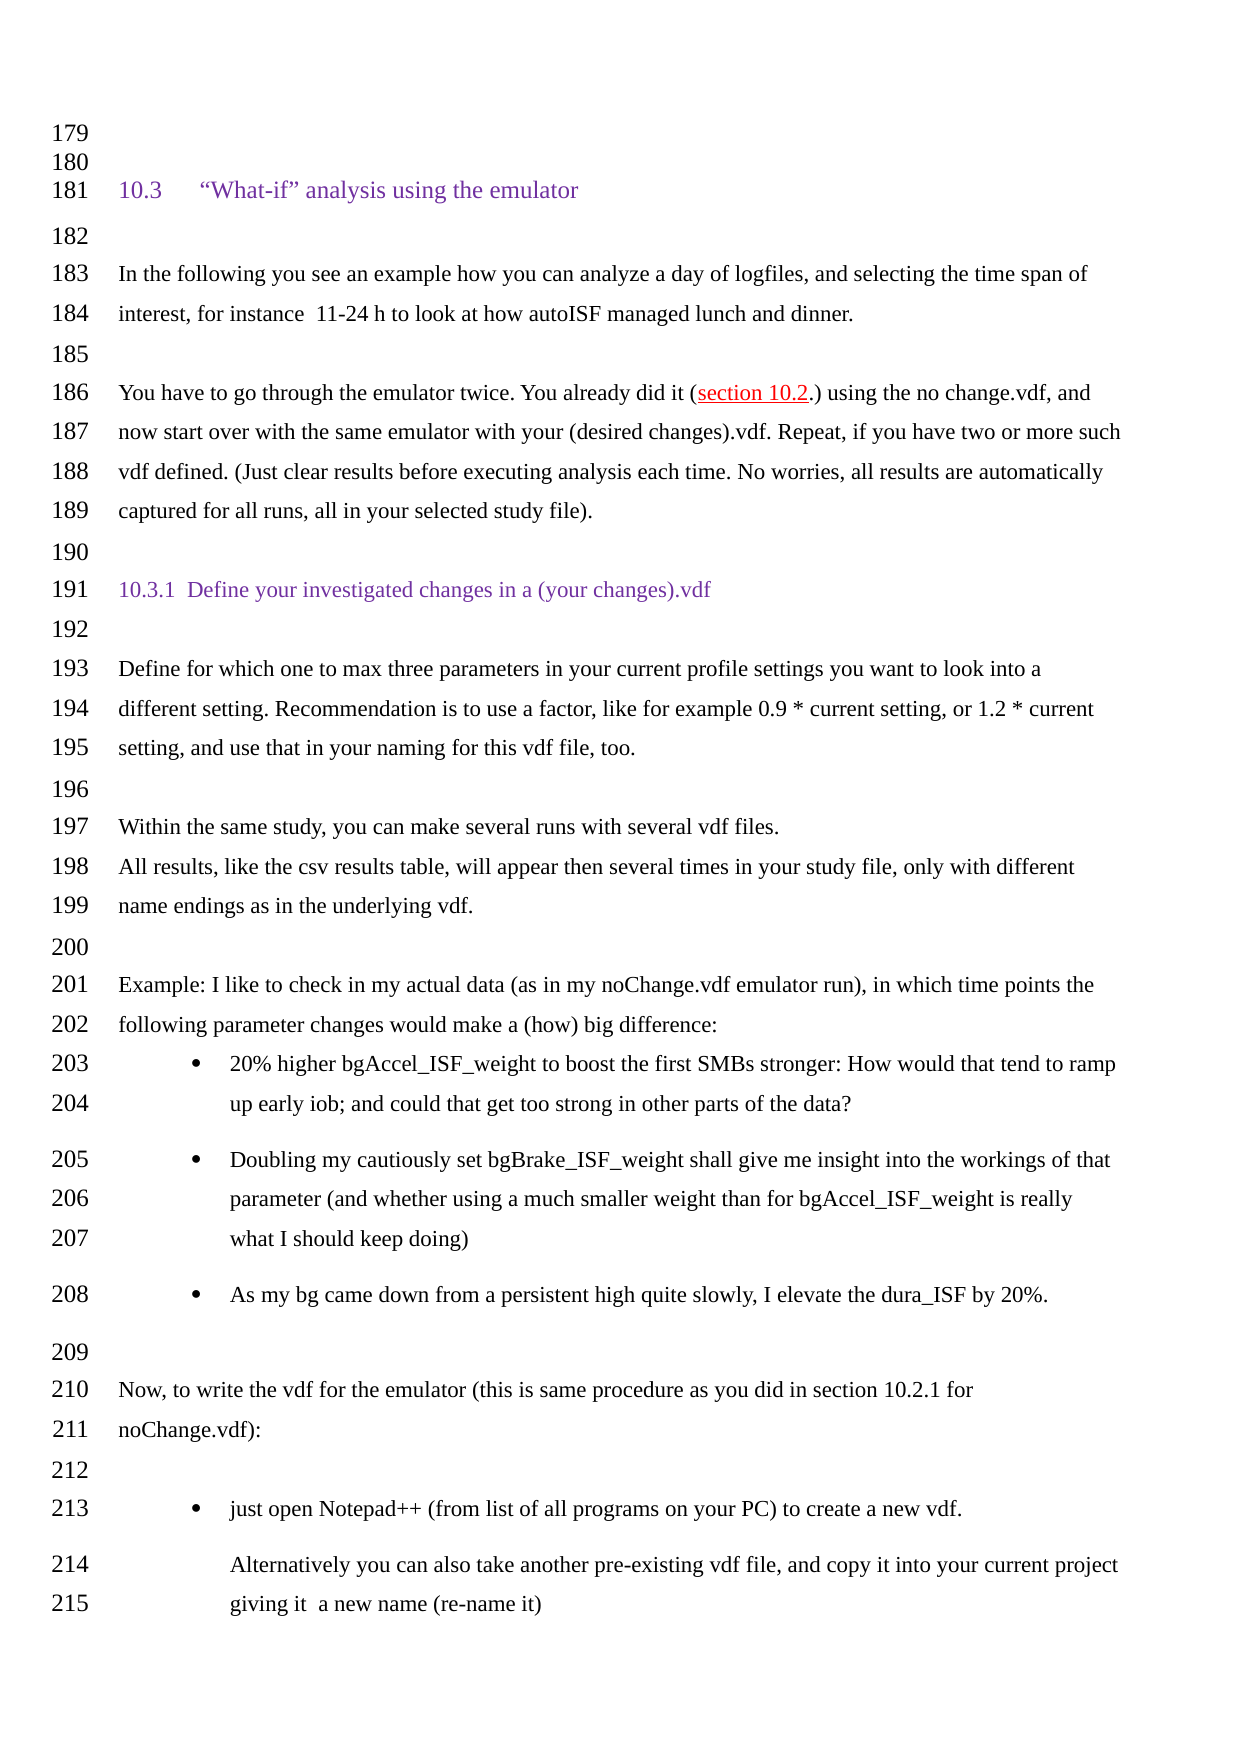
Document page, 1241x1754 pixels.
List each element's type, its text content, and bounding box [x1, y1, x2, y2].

list “What-if” analysis using the emulator [118, 176, 1122, 204]
text Define for which one to max three parameters in your current profile settings you want to look into a different setting. Recommendation is to use a factor, like for example 0.9 * current setting, or 1.2 * current setting, and use that in your naming for this vdf file, too. [118, 655, 1122, 761]
text 10.3.1 Define your investigated changes in a (your changes).vdf [118, 576, 1122, 603]
text You have to go through the emulator twice. You already did it (section 10.2.) using the no change.vdf, and now start over with the same emulator with your (desired changes).vdf. Repeat, if you have two or more such vdf defined. (Just clear results before executing analysis each time. No worries, all results are automatically captured for all runs, all in your selected study file). [118, 379, 1122, 524]
text Now, to write the vdf for the emulator (this is same procedure as you did in section 10.2.1 for noChange.vdf): [118, 1376, 1122, 1442]
list Doubling my cautiously set bgBrake_ISF_weight shall give me insight into the workings of that parameter (and whether using a much smaller weight than for bgAccel_ISF_weight is really what I should keep doing) [192, 1146, 1122, 1251]
text In the following you see an example how you can analyze a day of logfiles, and selecting the time span of interest, for instance 11-24 h to look at how autoISF managed lunch and dinner. [118, 261, 1122, 326]
text All results, like the csv results table, will appear then several times in your study file, only with different name endings as in the underlying vdf. [118, 853, 1122, 918]
list 20% higher bgAccel_ISF_weight to boost the first SMBs stronger: How would that tend to ramp up early iob; and could that get too strong in other parts of the data? [192, 1050, 1122, 1116]
list Alternatively you can also take another pre-existing vdf file, and copy it into your current project giving it a new name (re-name it) [229, 1551, 1122, 1617]
list As my bg came down from a persistent high quite slowly, I elevate the dura_ISF by 20%. [192, 1281, 1122, 1307]
list just open Notepad++ (from list of all programs on your PC) to create a new vdf. [192, 1495, 1122, 1521]
text Example: I like to check in my actual data (as in my noChange.vdf emulator run), in which time points the following parameter changes would make a (how) big difference: [118, 971, 1122, 1037]
text Within the same study, you can make several runs with several vdf files. [118, 813, 1122, 839]
